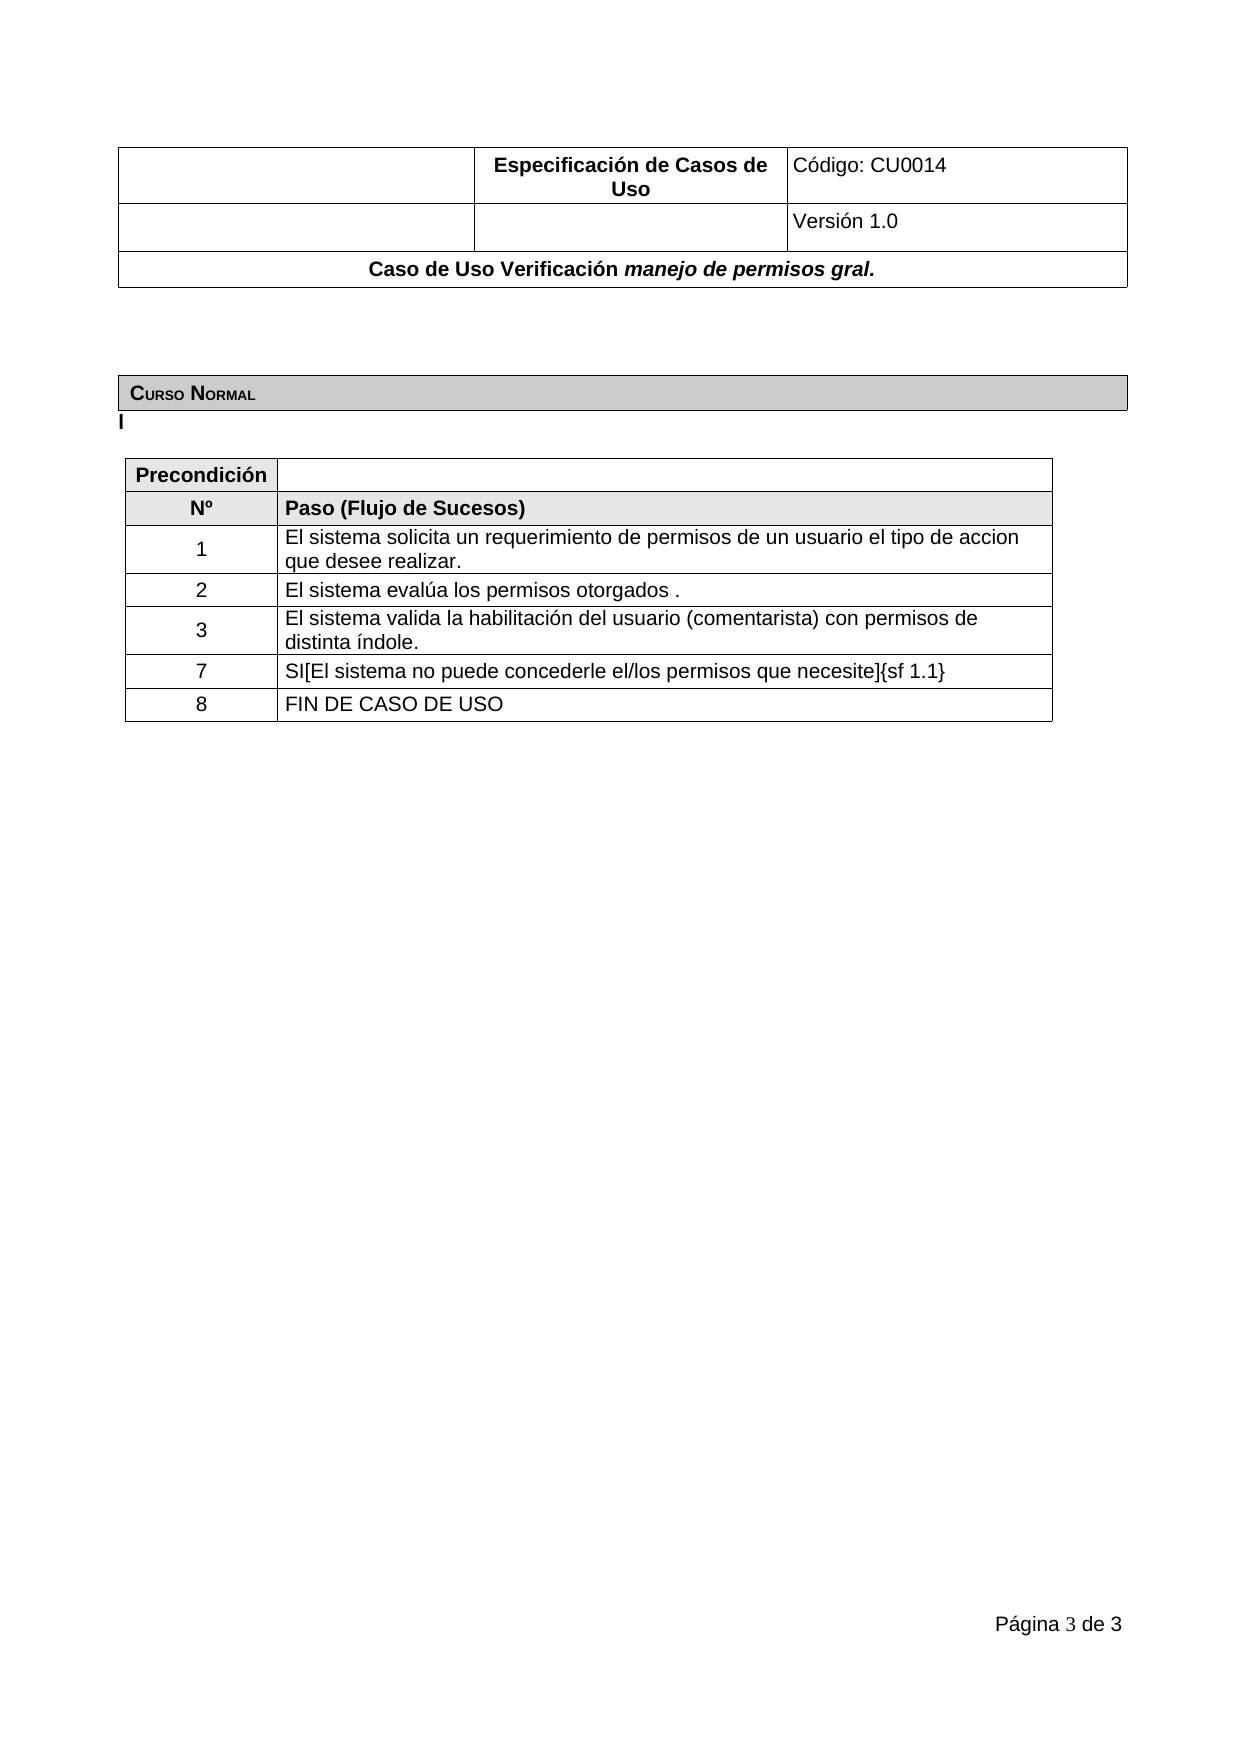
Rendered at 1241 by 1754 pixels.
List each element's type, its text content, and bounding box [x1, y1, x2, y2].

table_cell El sistema solicita un requerimiento de permisos de un usuario el tipo de accion que desee realizar. [278, 526, 1052, 573]
text l [118, 411, 1122, 434]
table_cell FIN DE CASO DE USO [278, 689, 1052, 721]
table_header Curso Normal [119, 376, 1127, 410]
table_cell 3 [126, 607, 277, 654]
table_cell El sistema evalúa los permisos otorgados . [278, 574, 1052, 606]
table_cell Paso (Flujo de Sucesos) [278, 492, 1052, 525]
table_cell SI[El sistema no puede concederle el/los permisos que necesite]{sf 1.1} [278, 655, 1052, 687]
table_cell El sistema valida la habilitación del usuario (comentarista) con permisos de distinta índole. [278, 607, 1052, 654]
table_cell 8 [126, 689, 277, 721]
table_cell 2 [126, 574, 277, 606]
table_header Precondición [126, 459, 277, 491]
table_header [278, 459, 1052, 491]
table_cell 7 [126, 655, 277, 687]
table_cell 1 [126, 526, 277, 573]
table_cell Nº [126, 492, 277, 525]
